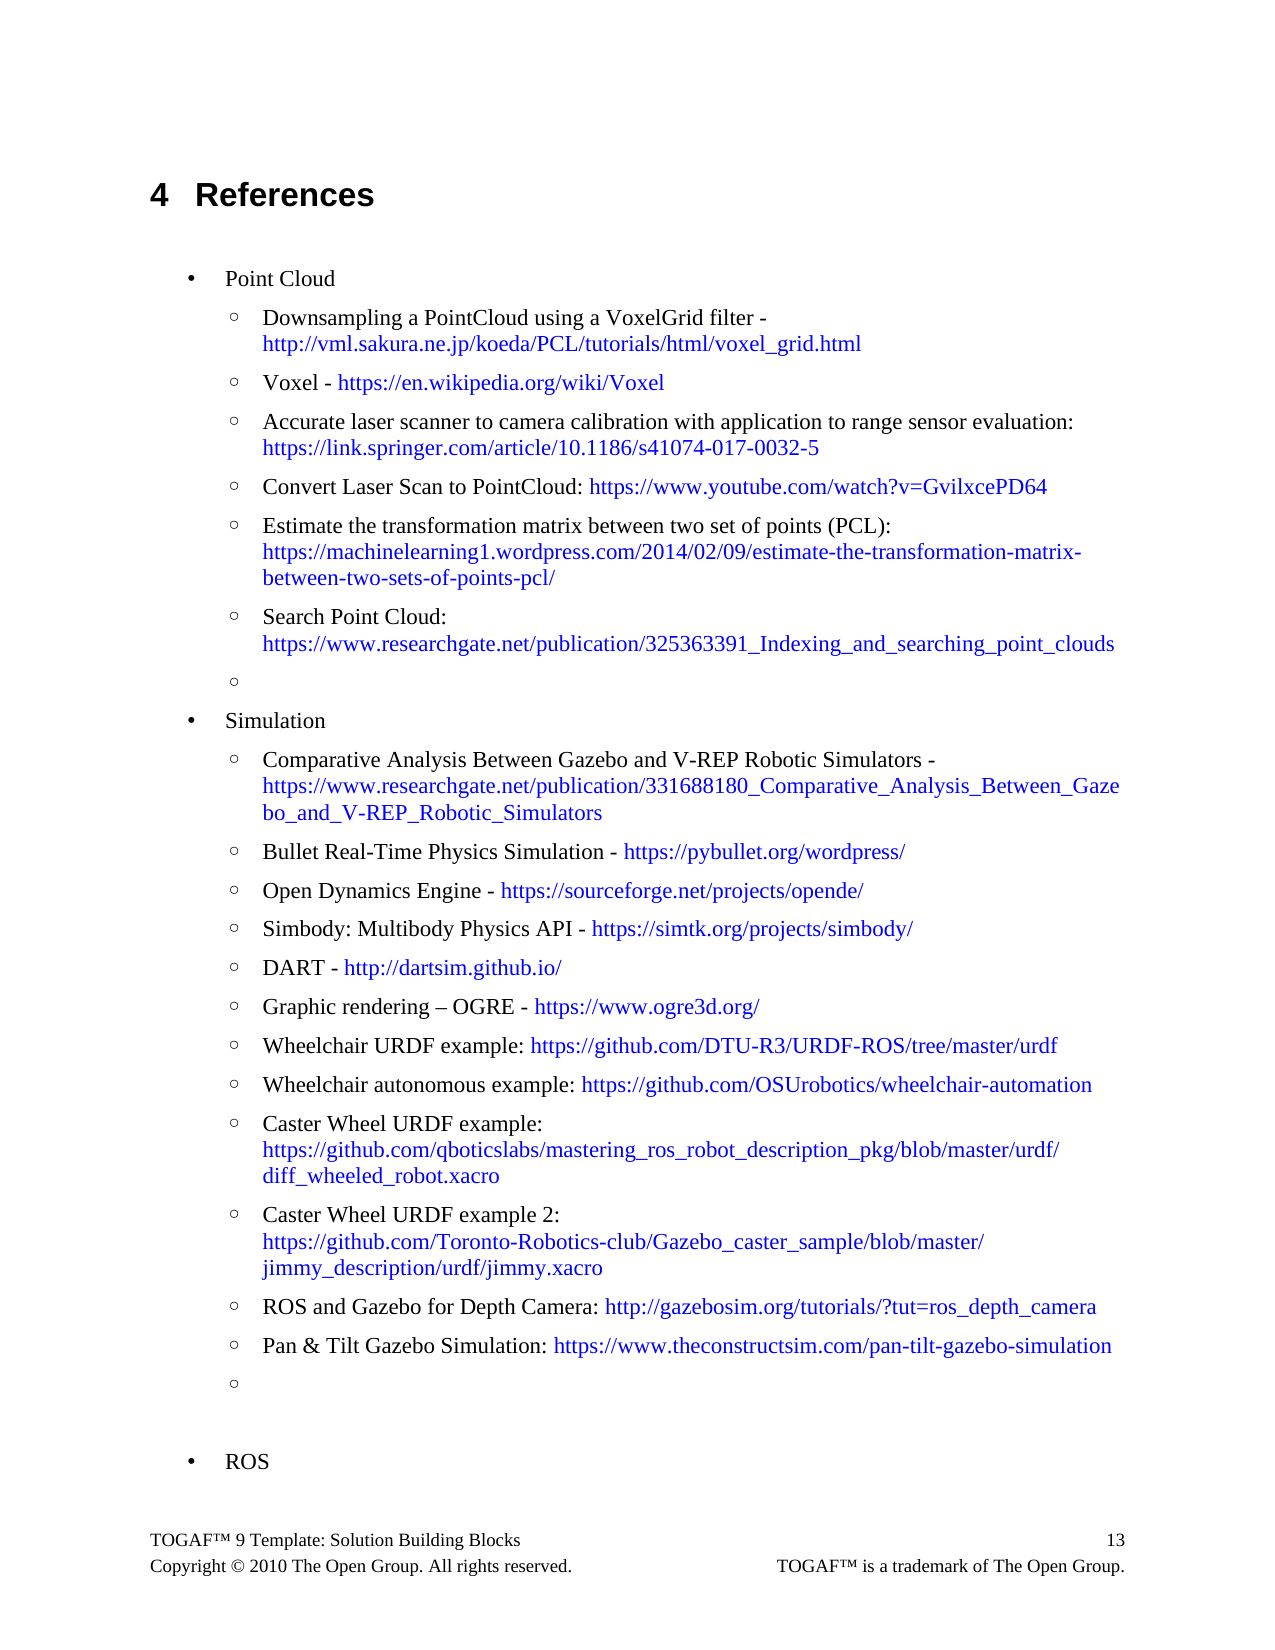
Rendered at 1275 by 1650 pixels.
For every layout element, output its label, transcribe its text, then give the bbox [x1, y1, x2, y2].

list Simulation [187, 707, 1125, 734]
list Point Cloud [187, 265, 1125, 291]
list Simbody: Multibody Physics API - https://simtk.org/projects/simbody/ [225, 916, 1125, 942]
list Convert Laser Scan to PointCloud: https://www.youtube.com/watch?v=GvilxcePD64 [225, 473, 1125, 499]
list Voxel - https://en.wikipedia.org/wiki/Voxel [225, 369, 1125, 395]
list Caster Wheel URDF example 2: https://github.com/Toronto-Robotics-club/Gazebo_caster_sample/blob/master/jimmy_description/urdf/jimmy.xacro [225, 1201, 1125, 1280]
list Search Point Cloud: https://www.researchgate.net/publication/325363391_Indexing_and_searching_point_clouds [225, 603, 1125, 656]
list Pan & Tilt Gazebo Simulation: https://www.theconstructsim.com/pan-tilt-gazebo-simulation [225, 1332, 1125, 1358]
list Comparative Analysis Between Gazebo and V-REP Robotic Simulators - https://www.researchgate.net/publication/331688180_Comparative_Analysis_Between_Gazebo_and_V-REP_Robotic_Simulators [225, 746, 1125, 825]
list ROS [187, 1448, 1125, 1475]
list ROS and Gazebo for Depth Camera: http://gazebosim.org/tutorials/?tut=ros_depth_camera [225, 1293, 1125, 1319]
list Wheelchair URDF example: https://github.com/DTU-R3/URDF-ROS/tree/master/urdf [225, 1032, 1125, 1058]
list Bullet Real-Time Physics Simulation - https://pybullet.org/wordpress/ [225, 838, 1125, 864]
list Estimate the transformation matrix between two set of points (PCL): https://machinelearning1.wordpress.com/2014/02/09/estimate-the-transformation-matrix-between-two-sets-of-points-pcl/ [225, 512, 1125, 591]
list Graphic rendering – OGRE - https://www.ogre3d.org/ [225, 993, 1125, 1019]
list Caster Wheel URDF example: https://github.com/qboticslabs/mastering_ros_robot_description_pkg/blob/master/urdf/diff_wheeled_robot.xacro [225, 1110, 1125, 1189]
list Downsampling a PointCloud using a VoxelGrid filter - http://vml.sakura.ne.jp/koeda/PCL/tutorials/html/voxel_grid.html [225, 304, 1125, 356]
list Wheelchair autonomous example: https://github.com/OSUrobotics/wheelchair-automation [225, 1071, 1125, 1097]
list DART - http://dartsim.github.io/ [225, 954, 1125, 981]
list Open Dynamics Engine - https://sourceforge.net/projects/opende/ [225, 877, 1125, 903]
subtitle References [150, 175, 1125, 213]
list Accurate laser scanner to camera calibration with application to range sensor evaluation: https://link.springer.com/article/10.1186/s41074-017-0032-5 [225, 408, 1125, 460]
